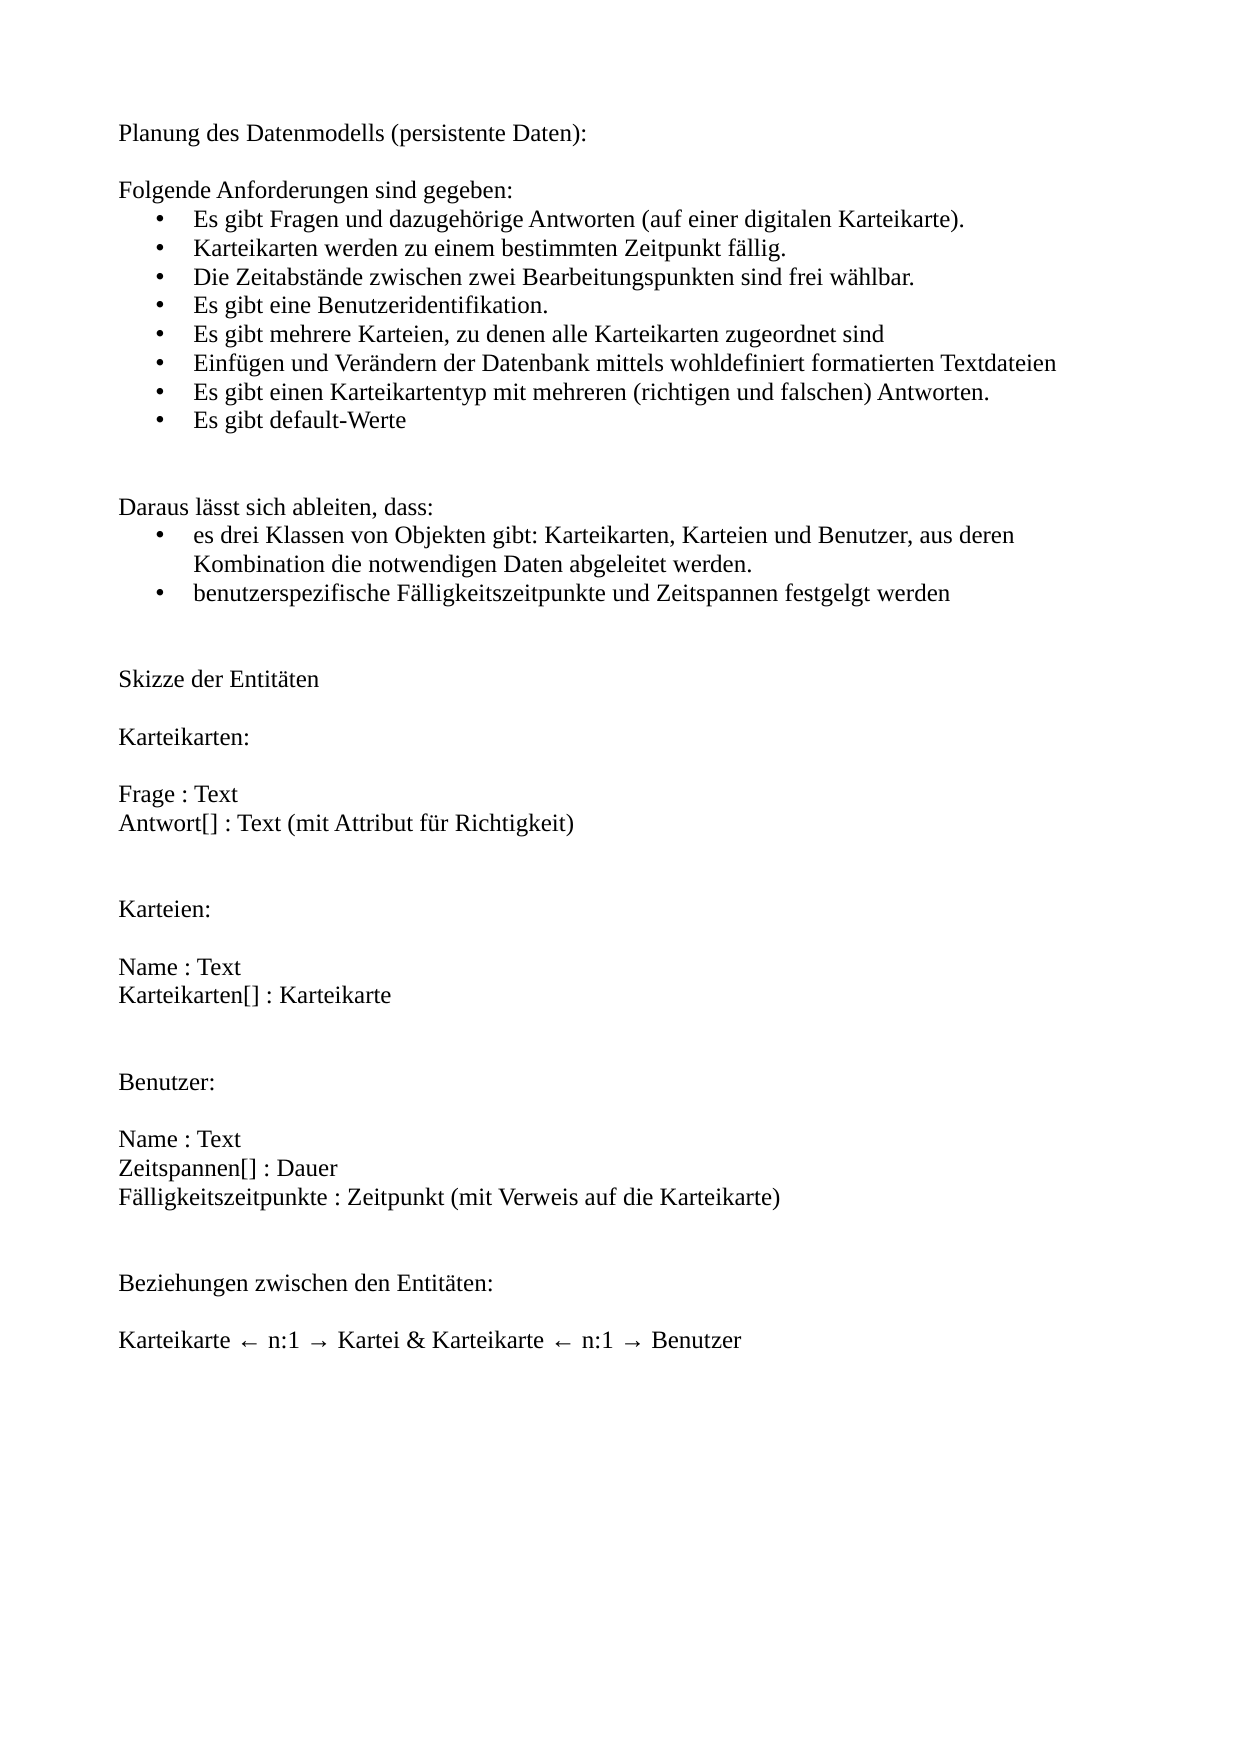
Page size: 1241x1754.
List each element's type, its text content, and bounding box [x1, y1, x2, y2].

list Karteikarten werden zu einem bestimmten Zeitpunkt fällig. [156, 233, 1122, 262]
text Name : Text [118, 952, 1122, 981]
text Frage : Text [118, 779, 1122, 808]
list Es gibt default-Werte [156, 406, 1122, 434]
list Es gibt Fragen und dazugehörige Antworten (auf einer digitalen Karteikarte). [156, 204, 1122, 233]
text Karteikarten: [118, 722, 1122, 751]
text Beziehungen zwischen den Entitäten: [118, 1268, 1122, 1297]
text Name : Text [118, 1124, 1122, 1153]
text Benutzer: [118, 1067, 1122, 1096]
text Zeitspannen[] : Dauer [118, 1153, 1122, 1182]
list Es gibt mehrere Karteien, zu denen alle Karteikarten zugeordnet sind [156, 319, 1122, 348]
text Antwort[] : Text (mit Attribut für Richtigkeit) [118, 808, 1122, 837]
text Karteikarte ← n:1 → Kartei & Karteikarte ← n:1 → Benutzer [118, 1326, 1122, 1354]
list Einfügen und Verändern der Datenbank mittels wohldefiniert formatierten Textdateien [156, 348, 1122, 377]
text Folgende Anforderungen sind gegeben: [118, 176, 1122, 204]
text Karteikarten[] : Karteikarte [118, 981, 1122, 1009]
list Die Zeitabstände zwischen zwei Bearbeitungspunkten sind frei wählbar. [156, 262, 1122, 291]
text Karteien: [118, 894, 1122, 923]
list benutzerspezifische Fälligkeitszeitpunkte und Zeitspannen festgelgt werden [156, 578, 1122, 607]
text Planung des Datenmodells (persistente Daten): [118, 118, 1122, 147]
text Skizze der Entitäten [118, 664, 1122, 693]
list es drei Klassen von Objekten gibt: Karteikarten, Karteien und Benutzer, aus deren Kombination die notwendigen Daten abgeleitet werden. [156, 521, 1122, 578]
text Daraus lässt sich ableiten, dass: [118, 492, 1122, 521]
text Fälligkeitszeitpunkte : Zeitpunkt (mit Verweis auf die Karteikarte) [118, 1182, 1122, 1211]
list Es gibt eine Benutzeridentifikation. [156, 291, 1122, 319]
list Es gibt einen Karteikartentyp mit mehreren (richtigen und falschen) Antworten. [156, 377, 1122, 406]
